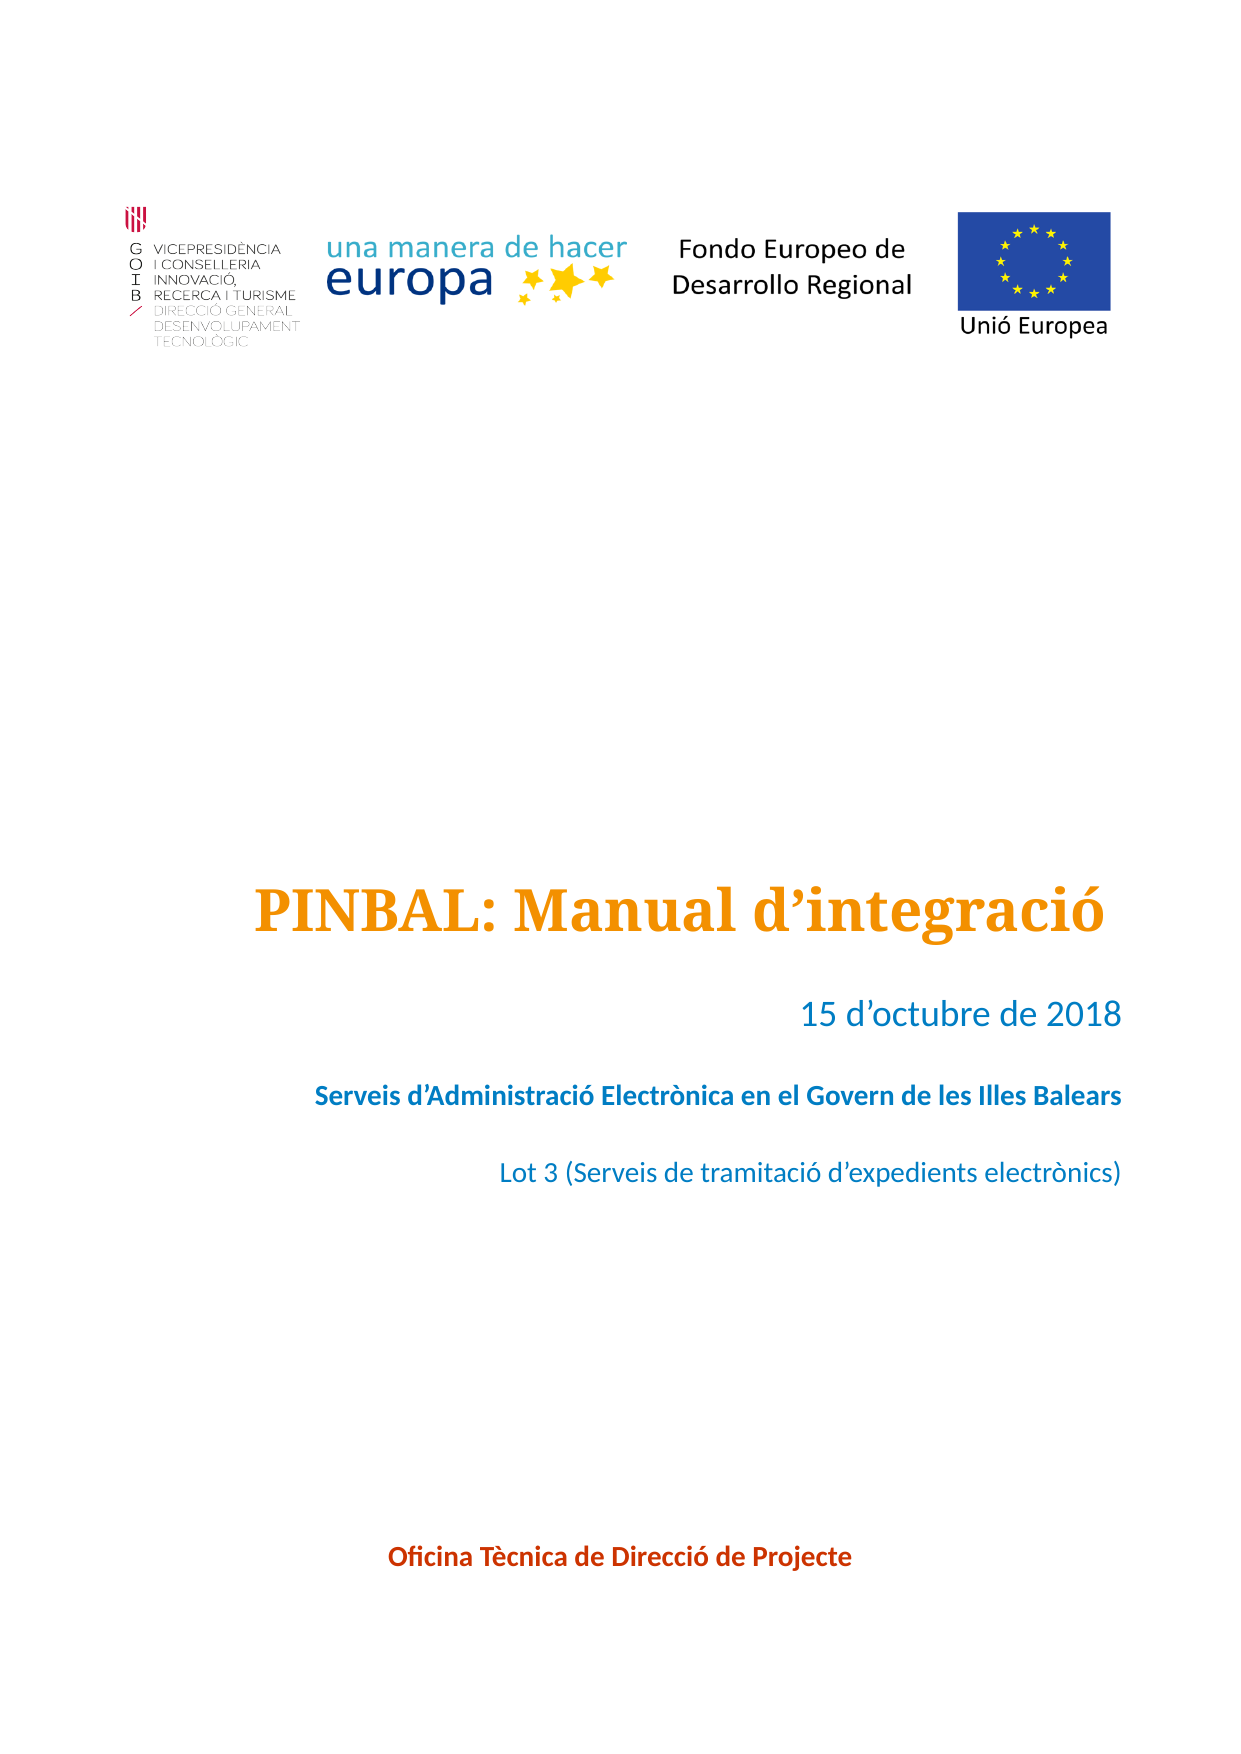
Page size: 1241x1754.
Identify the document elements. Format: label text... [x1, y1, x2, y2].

text 15 d’octubre de 2018 [118, 990, 1122, 1036]
picture [321, 202, 1122, 352]
text Serveis d’Administració Electrònica en el Govern de les Illes Balears [118, 1077, 1122, 1113]
picture [118, 202, 308, 351]
text PINBAL: Manual d’integració [118, 869, 1122, 949]
text Oficina Tècnica de Direcció de Projecte [118, 1538, 1122, 1574]
text Lot 3 (Serveis de tramitació d’expedients electrònics) [118, 1154, 1122, 1189]
